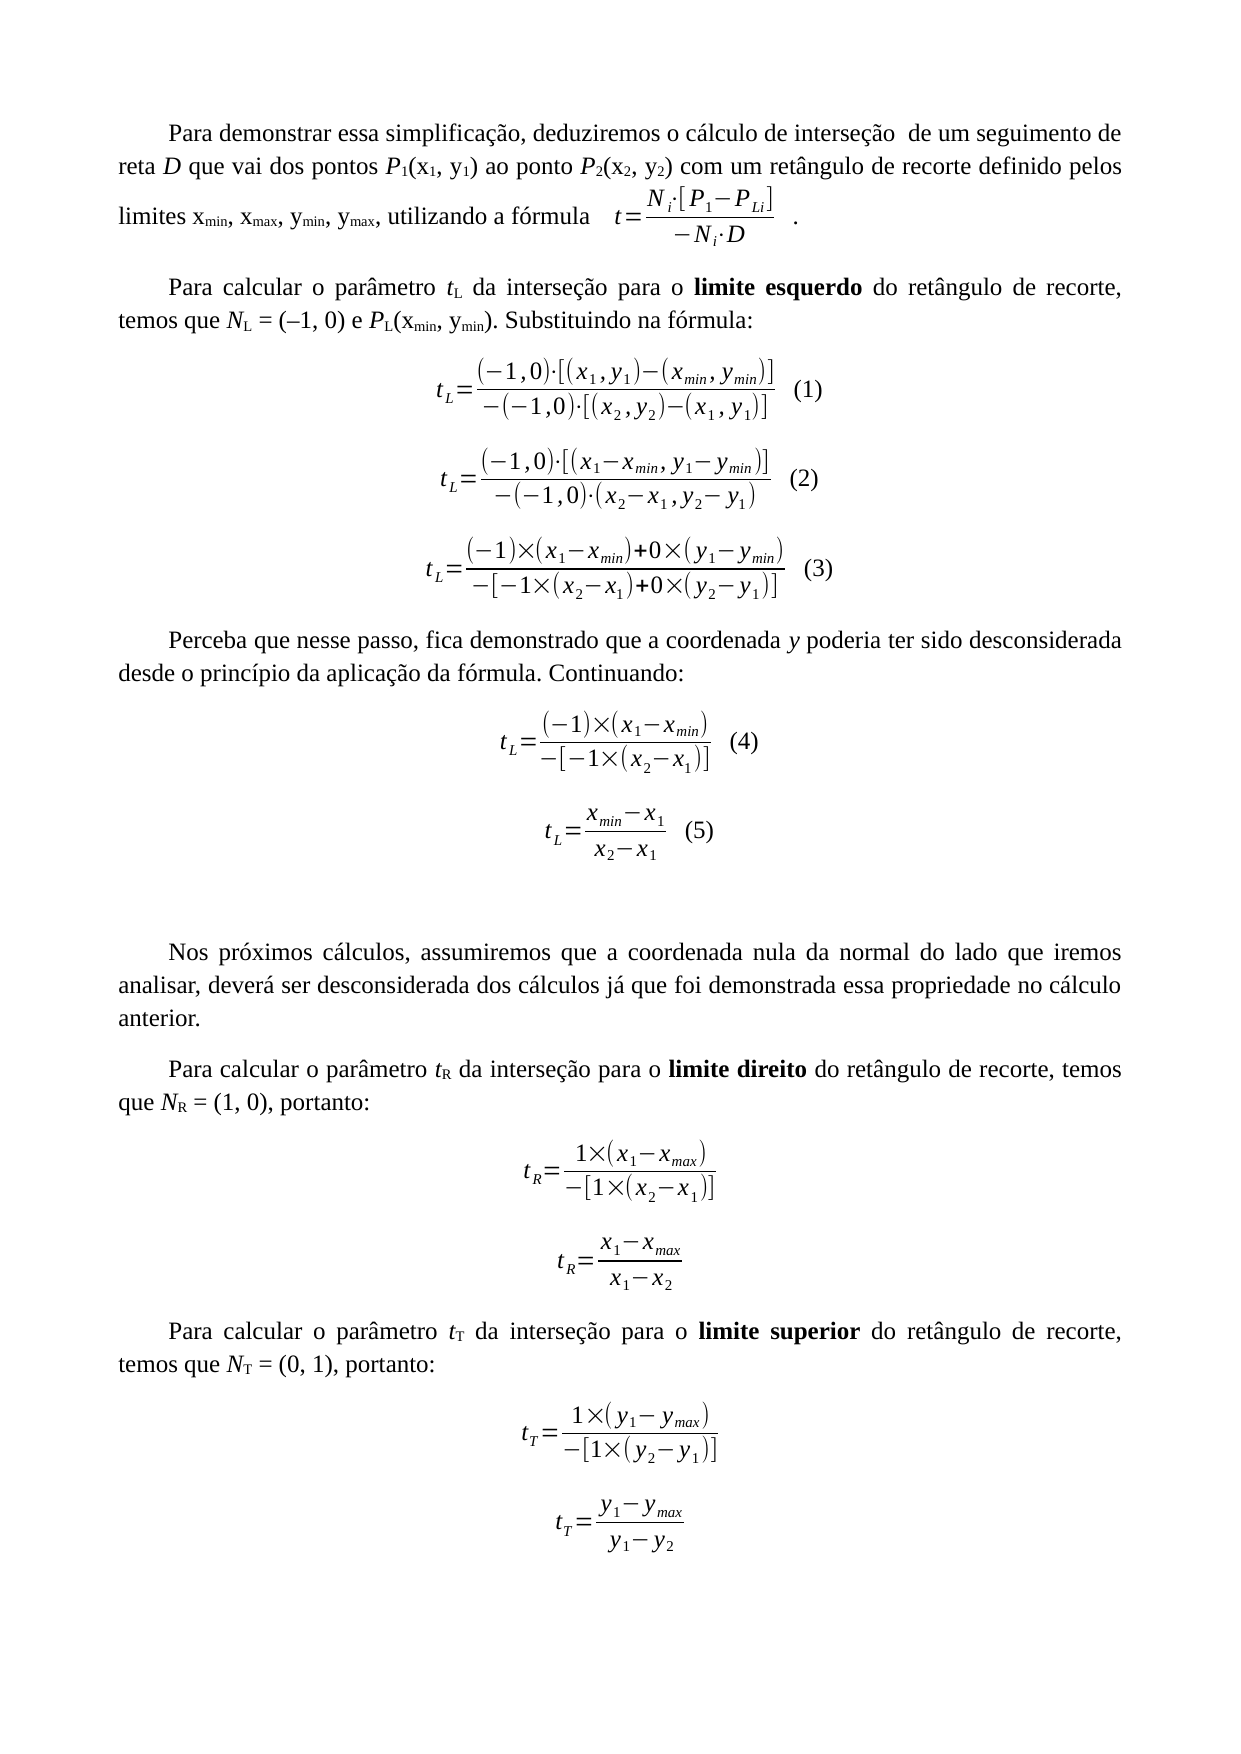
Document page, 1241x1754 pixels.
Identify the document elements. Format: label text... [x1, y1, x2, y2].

text (5) [118, 798, 1122, 865]
text (4) [118, 709, 1122, 776]
text Para calcular o parâmetro tR da interseção para o limite direito do retângulo de recorte, temos que NR = (1, 0), portanto: [118, 1054, 1122, 1116]
text Perceba que nesse passo, fica demonstrado que a coordenada y poderia ter sido desconsiderada desde o princípio da aplicação da fórmula. Continuando: [118, 625, 1122, 687]
text Nos próximos cálculos, assumiremos que a coordenada nula da normal do lado que iremos analisar, deverá ser desconsiderada dos cálculos já que foi demonstrada essa propriedade no cálculo anterior. [118, 937, 1122, 1032]
text Para calcular o parâmetro tL da interseção para o limite esquerdo do retângulo de recorte, temos que NL = (–1, 0) e PL(xmin, ymin). Substituindo na fórmula: [118, 272, 1122, 334]
text (1) [118, 356, 1122, 424]
text (2) [118, 446, 1122, 513]
text Para calcular o parâmetro tT da interseção para o limite superior do retângulo de recorte, temos que NT = (0, 1), portanto: [118, 1316, 1122, 1378]
text Para demonstrar essa simplificação, deduziremos o cálculo de interseção de um seguimento de reta D que vai dos pontos P1(x1, y1) ao ponto P2(x2, y2) com um retângulo de recorte definido pelos limites xmin, xmax, ymin, ymax, utilizando a fórmula . [118, 118, 1122, 251]
text (3) [118, 535, 1122, 603]
